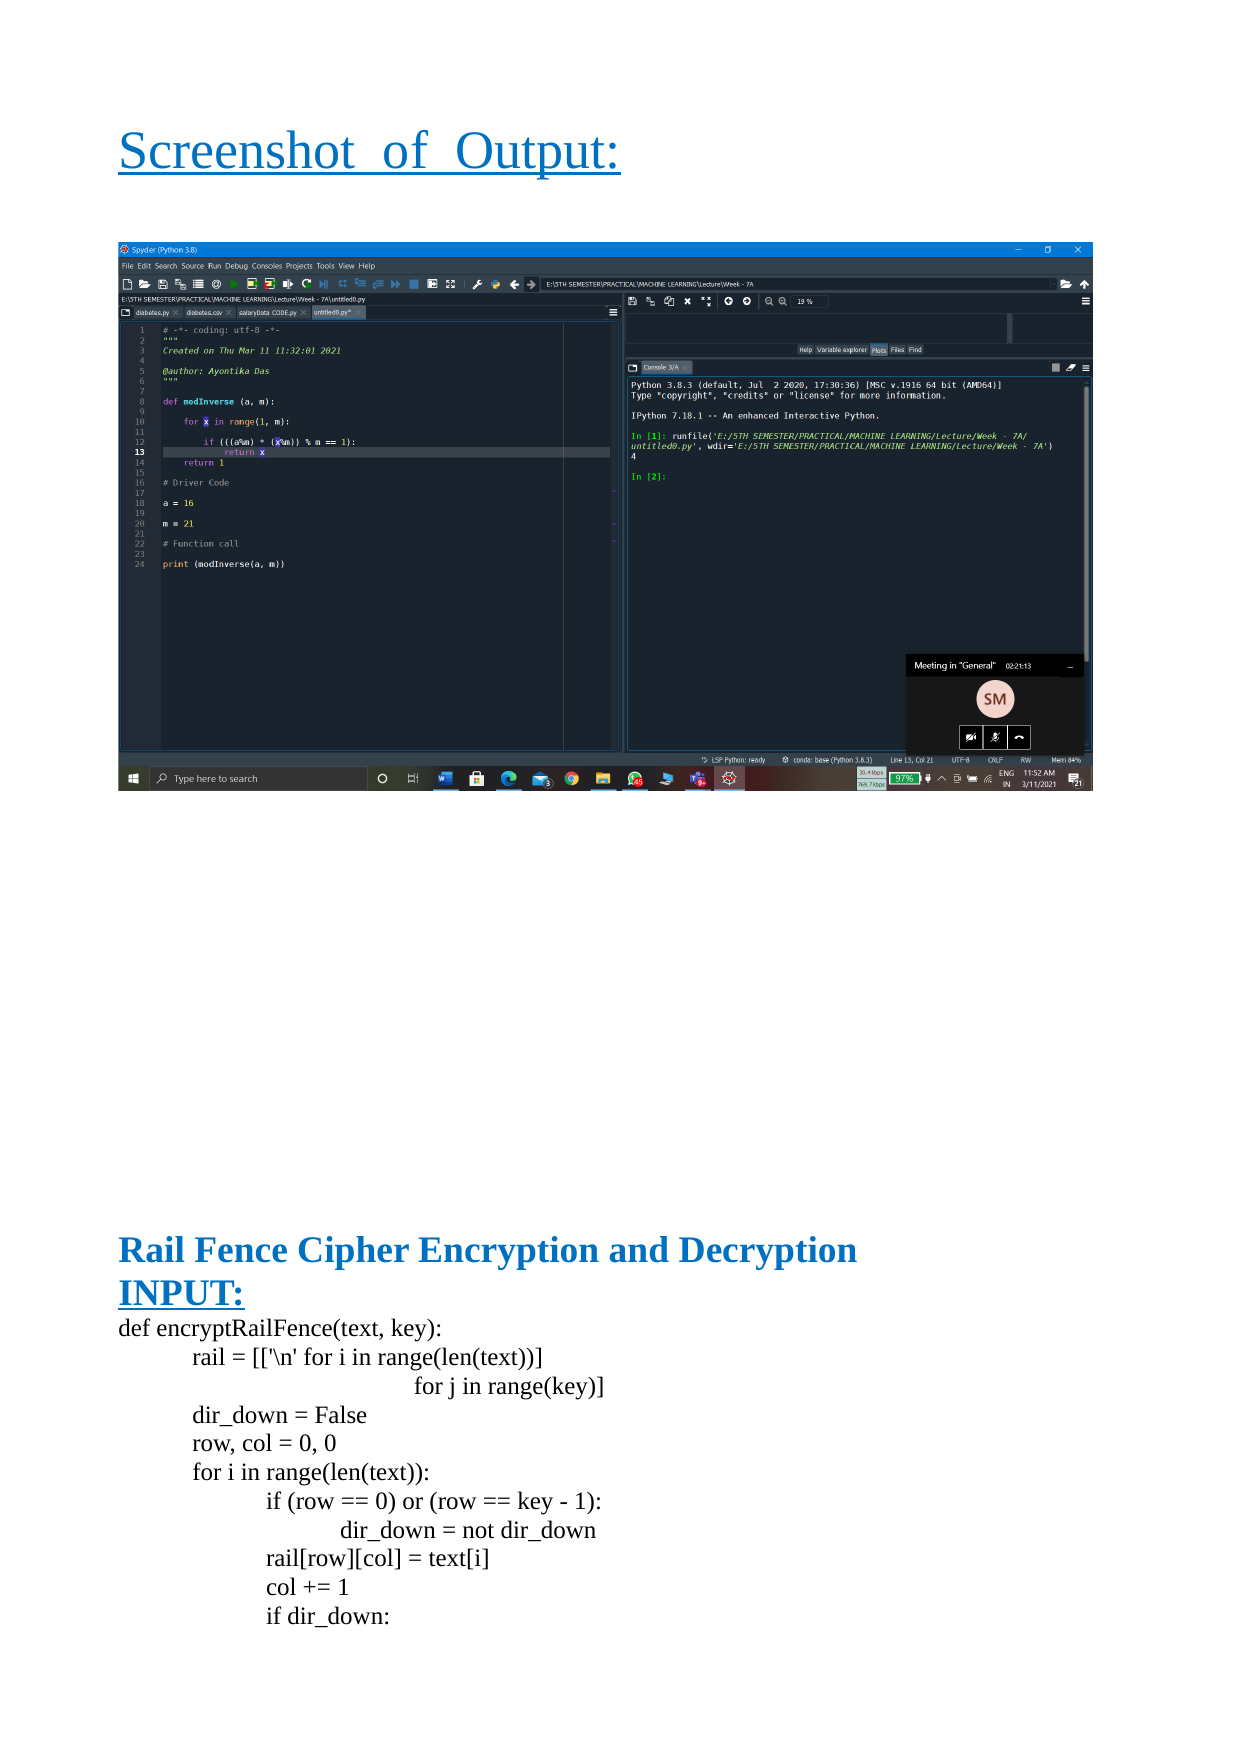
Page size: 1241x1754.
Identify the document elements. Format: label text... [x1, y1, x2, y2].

text dir_down = False [118, 1400, 1122, 1428]
text Rail Fence Cipher Encryption and Decryption [118, 1227, 1122, 1270]
picture [118, 242, 1093, 791]
text col += 1 [118, 1572, 1122, 1601]
text INPUT: [118, 1270, 1122, 1313]
text def encryptRailFence(text, key): [118, 1313, 1122, 1342]
text for i in range(len(text)): [118, 1457, 1122, 1486]
text rail = [['\n' for i in range(len(text))] [118, 1342, 1122, 1371]
text if dir_down: [118, 1601, 1122, 1630]
text row, col = 0, 0 [118, 1428, 1122, 1457]
text dir_down = not dir_down [118, 1515, 1122, 1543]
text Screenshot of Output: [118, 118, 1122, 180]
text if (row == 0) or (row == key - 1): [118, 1486, 1122, 1515]
text for j in range(key)] [118, 1371, 1122, 1400]
text rail[row][col] = text[i] [118, 1543, 1122, 1572]
